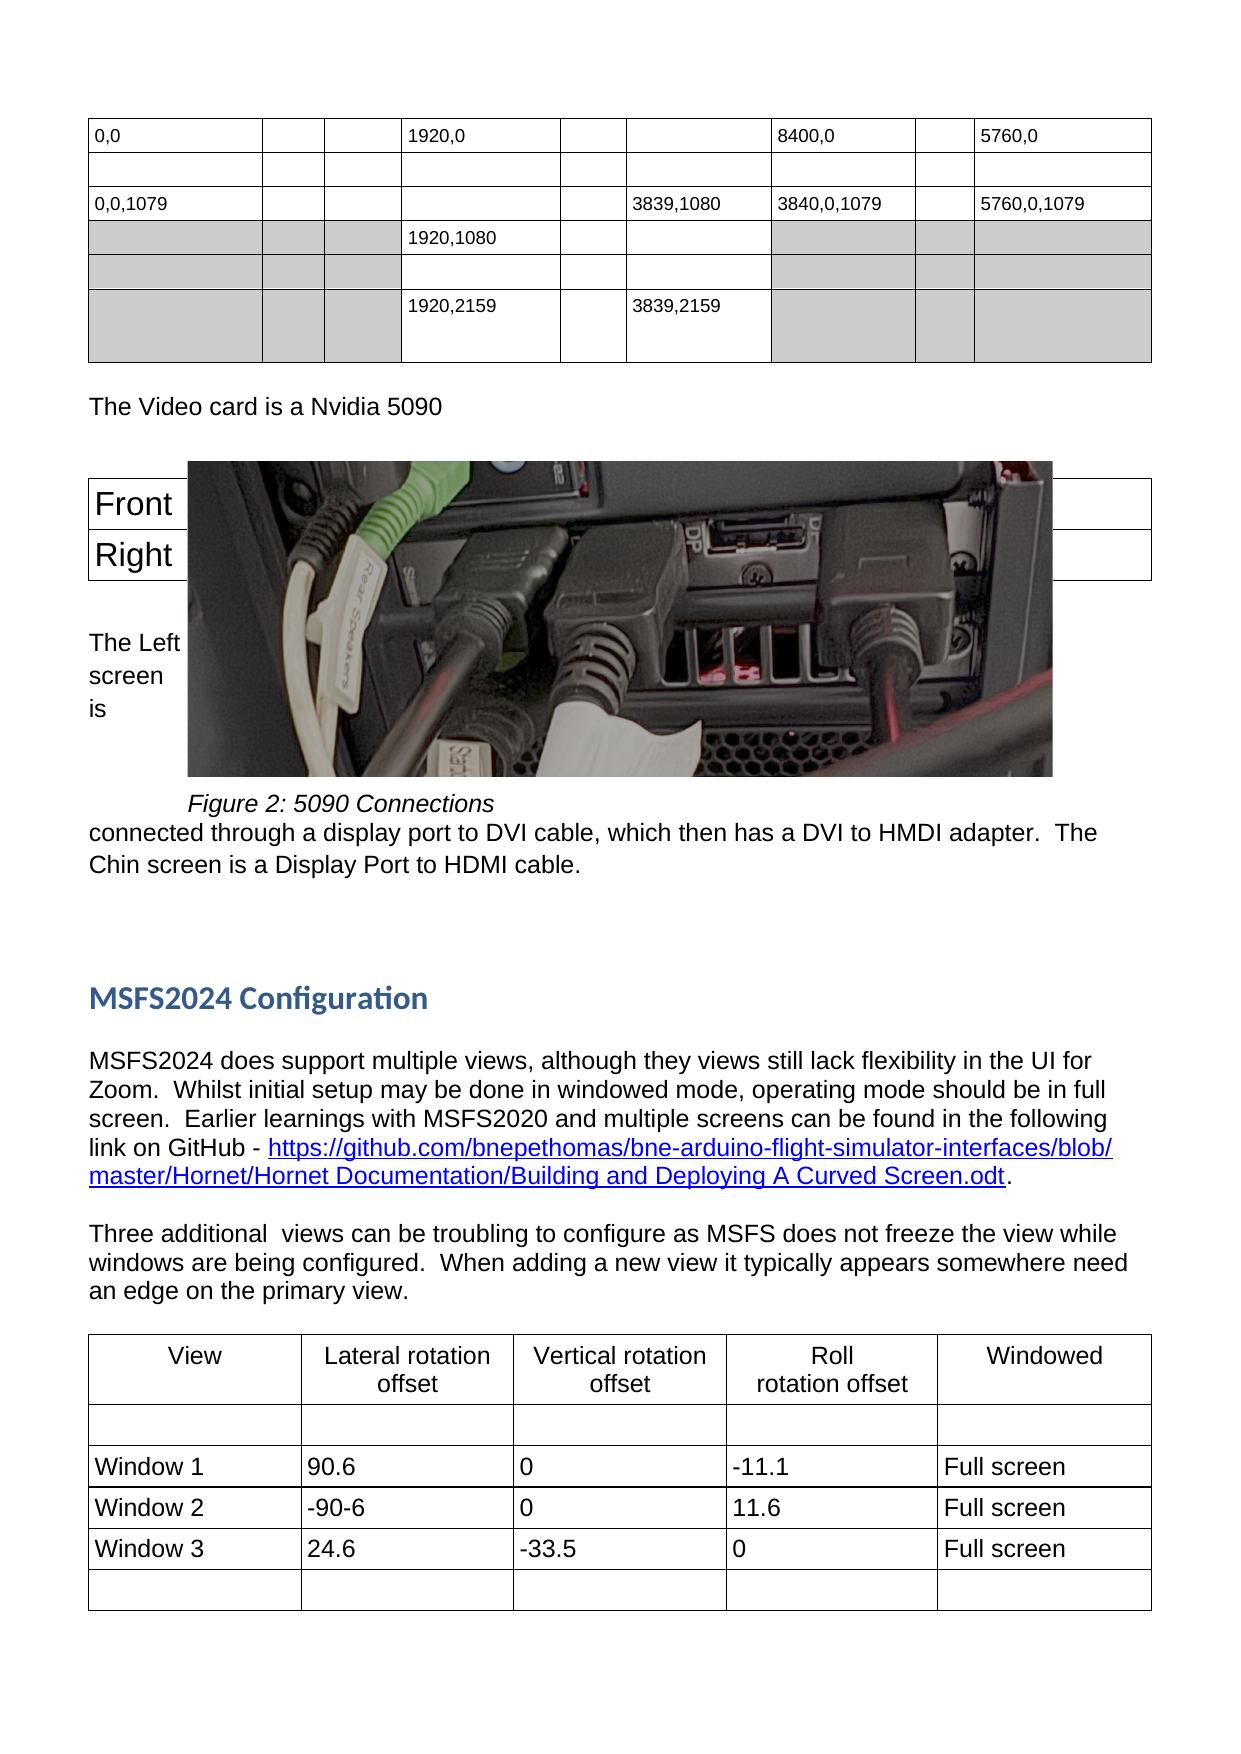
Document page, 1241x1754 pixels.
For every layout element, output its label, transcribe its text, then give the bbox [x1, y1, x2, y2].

table_cell [727, 1570, 937, 1610]
table_cell [325, 153, 401, 186]
table_cell [263, 290, 324, 362]
table_cell [302, 1570, 513, 1610]
table_cell [561, 290, 626, 362]
table_header Windowed [938, 1335, 1151, 1404]
table_cell [263, 221, 324, 254]
table_header Vertical rotation offset [514, 1335, 726, 1404]
table_header 8400,0 [772, 119, 915, 152]
table_cell [325, 221, 401, 254]
text Figure 2: 5090 Connections [187, 777, 1053, 817]
table_header Roll rotation offset [727, 1335, 937, 1404]
table_cell [975, 290, 1151, 362]
table_cell [772, 255, 915, 288]
table_cell [402, 255, 560, 288]
table_cell [975, 153, 1151, 186]
table_header View [89, 1335, 301, 1404]
table_cell [772, 290, 915, 362]
table_header [916, 119, 974, 152]
table_cell [938, 1570, 1151, 1610]
table_cell [89, 1570, 301, 1610]
table_cell [325, 290, 401, 362]
table_cell [916, 221, 974, 254]
table_header 1920,0 [402, 119, 560, 152]
subtitle MSFS2024 Configuration [88, 977, 1152, 1018]
table_cell [325, 255, 401, 288]
table_cell [627, 221, 771, 254]
table_cell [89, 255, 262, 288]
table_cell [89, 221, 262, 254]
table_cell [772, 153, 915, 186]
text MSFS2024 does support multiple views, although they views still lack flexibility in the UI for Zoom. Whilst initial setup may be done in windowed mode, operating mode should be in full screen. Earlier learnings with MSFS2020 and multiple screens can be found in the following link on GitHub - https://github.com/bnepethomas/bne-arduino-flight-simulator-interfaces/blob/master/Hornet/Hornet Documentation/Building and Deploying A Curved Screen.odt. [88, 1046, 1152, 1190]
table_cell [772, 221, 915, 254]
table_cell [514, 1570, 726, 1610]
table_cell [402, 153, 560, 186]
table_cell 3839,2159 [627, 290, 771, 362]
table_cell 0 [514, 1488, 726, 1528]
table_cell [727, 1405, 937, 1445]
table_cell [1053, 530, 1151, 579]
table_cell [89, 153, 262, 186]
table_cell Full screen [938, 1488, 1151, 1528]
table_cell [325, 187, 401, 220]
table_header [627, 119, 771, 152]
table_cell [975, 221, 1151, 254]
table_cell [561, 255, 626, 288]
table_cell 11.6 [727, 1488, 937, 1528]
table_cell Window 2 [89, 1488, 301, 1528]
table_cell [916, 153, 974, 186]
table_header Chin [1053, 479, 1151, 529]
table_header 5760,0 [975, 119, 1151, 152]
table_cell 1920,1080 [402, 221, 560, 254]
table_cell [627, 153, 771, 186]
table_cell 3840,0,1079 [772, 187, 915, 220]
table_header 0,0 [89, 119, 262, 152]
table_cell 90.6 [302, 1446, 513, 1486]
table_cell Window 3 [89, 1529, 301, 1569]
table_cell [263, 255, 324, 288]
table_header [263, 119, 324, 152]
text The Left screen is connected through a display port to DVI cable, which then has a DVI to HMDI adapter. The Chin screen is a Display Port to HDMI cable. [88, 628, 1152, 879]
table_cell [514, 1405, 726, 1445]
table_cell -11.1 [727, 1446, 937, 1486]
table_cell 1920,2159 [402, 290, 560, 362]
table_cell [975, 255, 1151, 288]
table_cell [916, 255, 974, 288]
table_cell [89, 290, 262, 362]
table_cell [561, 153, 626, 186]
table_cell [561, 221, 626, 254]
table_cell [916, 187, 974, 220]
table_header Lateral rotation offset [302, 1335, 513, 1404]
table_cell 3839,1080 [627, 187, 771, 220]
table_cell 5760,0,1079 [975, 187, 1151, 220]
text Three additional views can be troubling to configure as MSFS does not freeze the view while windows are being configured. When adding a new view it typically appears somewhere need an edge on the primary view. [88, 1219, 1152, 1305]
table_cell [916, 290, 974, 362]
picture [187, 461, 1053, 777]
table_cell [938, 1405, 1151, 1445]
table_cell Window 1 [89, 1446, 301, 1486]
table_cell 0 [727, 1529, 937, 1569]
table_header [561, 119, 626, 152]
table_cell Full screen [938, 1529, 1151, 1569]
table_cell [302, 1405, 513, 1445]
table_cell [627, 255, 771, 288]
table_cell Right [89, 530, 187, 579]
table_cell 0 [514, 1446, 726, 1486]
table_cell Full screen [938, 1446, 1151, 1486]
table_cell 0,0,1079 [89, 187, 262, 220]
table_header Front [89, 479, 187, 529]
text The Video card is a Nvidia 5090 [88, 391, 1152, 420]
table_cell [402, 187, 560, 220]
table_cell [263, 187, 324, 220]
table_cell 24.6 [302, 1529, 513, 1569]
table_cell [89, 1405, 301, 1445]
table_cell -90-6 [302, 1488, 513, 1528]
table_cell [263, 153, 324, 186]
table_header [325, 119, 401, 152]
table_cell [561, 187, 626, 220]
table_cell -33.5 [514, 1529, 726, 1569]
